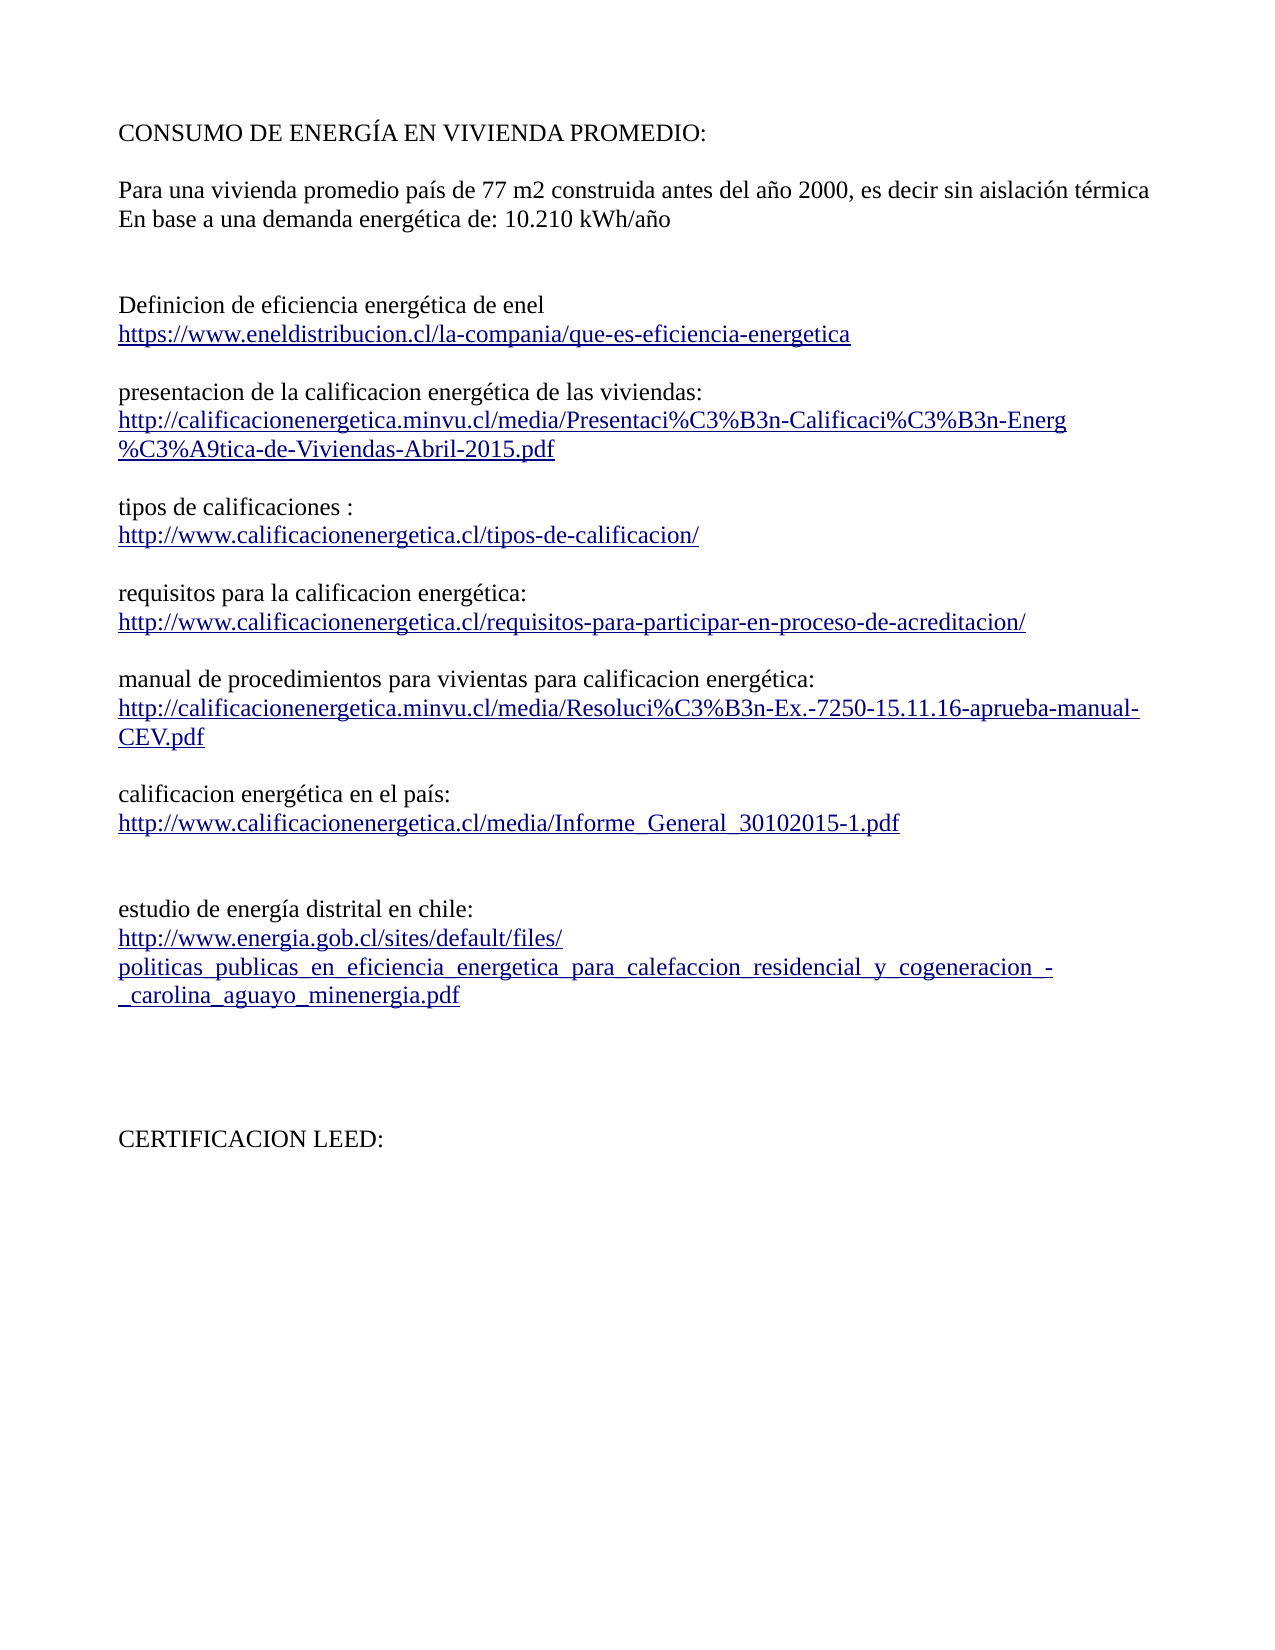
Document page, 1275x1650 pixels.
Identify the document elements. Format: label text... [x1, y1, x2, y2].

text tipos de calificaciones : [118, 492, 1157, 521]
text presentacion de la calificacion energética de las viviendas: [118, 377, 1157, 406]
text calificacion energética en el país: [118, 779, 1157, 808]
text http://www.calificacionenergetica.cl/media/Informe_General_30102015-1.pdf [118, 808, 1157, 837]
text CONSUMO DE ENERGÍA EN VIVIENDA PROMEDIO: [118, 118, 1157, 147]
text Para una vivienda promedio país de 77 m2 construida antes del año 2000, es decir sin aislación térmica En base a una demanda energética de: 10.210 kWh/año [118, 176, 1157, 233]
text manual de procedimientos para vivientas para calificacion energética: [118, 664, 1157, 693]
text requisitos para la calificacion energética: [118, 578, 1157, 607]
text http://www.calificacionenergetica.cl/tipos-de-calificacion/ [118, 521, 1157, 549]
text http://calificacionenergetica.minvu.cl/media/Presentaci%C3%B3n-Calificaci%C3%B3n-Energ%C3%A9tica-de-Viviendas-Abril-2015.pdf [118, 406, 1157, 463]
text estudio de energía distrital en chile: [118, 894, 1157, 923]
text CERTIFICACION LEED: [118, 1124, 1157, 1153]
text http://www.energia.gob.cl/sites/default/files/politicas_publicas_en_eficiencia_energetica_para_calefaccion_residencial_y_cogeneracion_-_carolina_aguayo_minenergia.pdf [118, 923, 1157, 1009]
text http://www.calificacionenergetica.cl/requisitos-para-participar-en-proceso-de-acreditacion/ [118, 607, 1157, 636]
text http://calificacionenergetica.minvu.cl/media/Resoluci%C3%B3n-Ex.-7250-15.11.16-aprueba-manual-CEV.pdf [118, 693, 1157, 751]
text Definicion de eficiencia energética de enel https://www.eneldistribucion.cl/la-compania/que-es-eficiencia-energetica [118, 291, 1157, 348]
